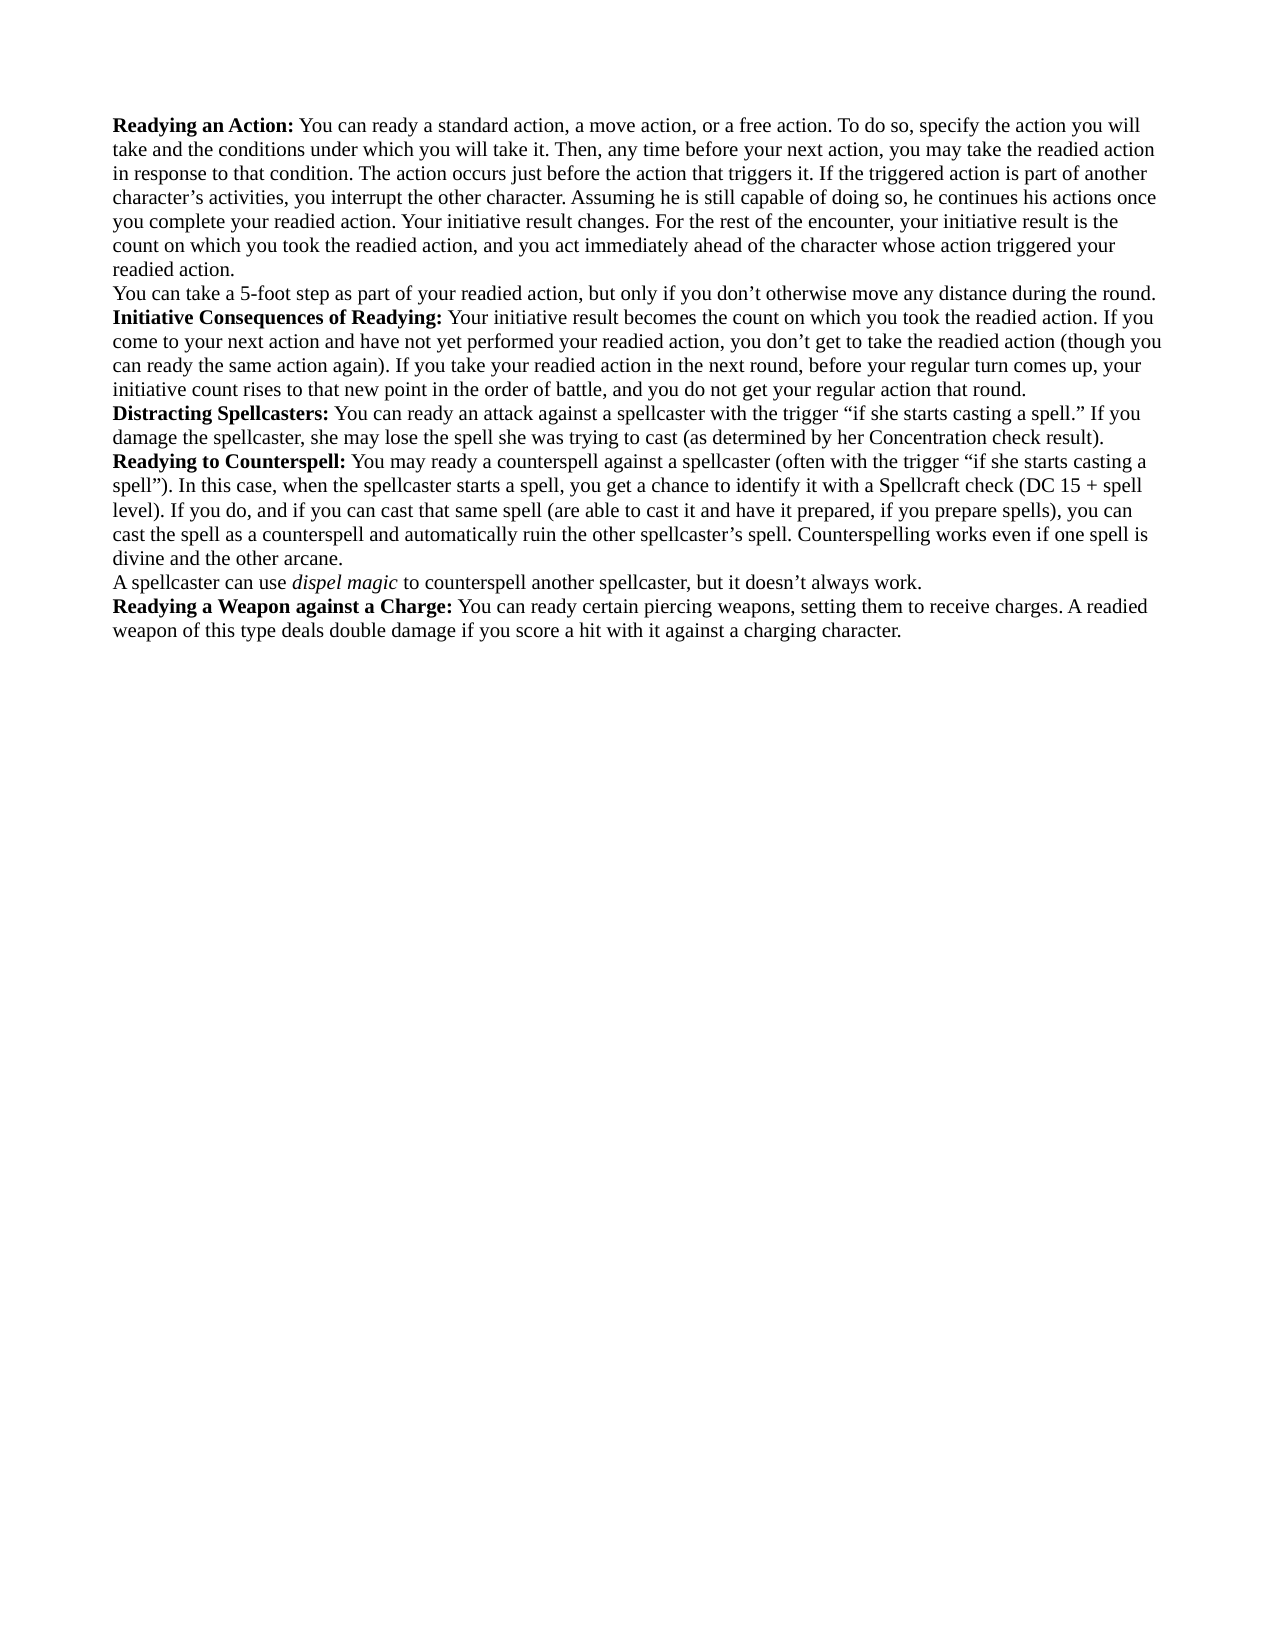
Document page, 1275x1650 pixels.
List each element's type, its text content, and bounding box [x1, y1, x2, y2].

text Readying an Action: You can ready a standard action, a move action, or a free action. To do so, specify the action you will take and the conditions under which you will take it. Then, any time before your next action, you may take the readied action in response to that condition. The action occurs just before the action that triggers it. If the triggered action is part of another character’s activities, you interrupt the other character. Assuming he is still capable of doing so, he continues his actions once you complete your readied action. Your initiative result changes. For the rest of the encounter, your initiative result is the count on which you took the readied action, and you act immediately ahead of the character whose action triggered your readied action. [112, 112, 1162, 281]
text Distracting Spellcasters: You can ready an attack against a spellcaster with the trigger “if she starts casting a spell.” If you damage the spellcaster, she may lose the spell she was trying to cast (as determined by her Concentration check result). [112, 401, 1162, 449]
text Readying to Counterspell: You may ready a counterspell against a spellcaster (often with the trigger “if she starts casting a spell”). In this case, when the spellcaster starts a spell, you get a chance to identify it with a Spellcraft check (DC 15 + spell level). If you do, and if you can cast that same spell (are able to cast it and have it prepared, if you prepare spells), you can cast the spell as a counterspell and automatically ruin the other spellcaster’s spell. Counterspelling works even if one spell is divine and the other arcane. [112, 449, 1162, 570]
text A spellcaster can use dispel magic to counterspell another spellcaster, but it doesn’t always work. [112, 570, 1162, 594]
text Readying a Weapon against a Charge: You can ready certain piercing weapons, setting them to receive charges. A readied weapon of this type deals double damage if you score a hit with it against a charging character. [112, 594, 1162, 642]
text You can take a 5-foot step as part of your readied action, but only if you don’t otherwise move any distance during the round. [112, 281, 1162, 305]
text Initiative Consequences of Readying: Your initiative result becomes the count on which you took the readied action. If you come to your next action and have not yet performed your readied action, you don’t get to take the readied action (though you can ready the same action again). If you take your readied action in the next round, before your regular turn comes up, your initiative count rises to that new point in the order of battle, and you do not get your regular action that round. [112, 305, 1162, 401]
